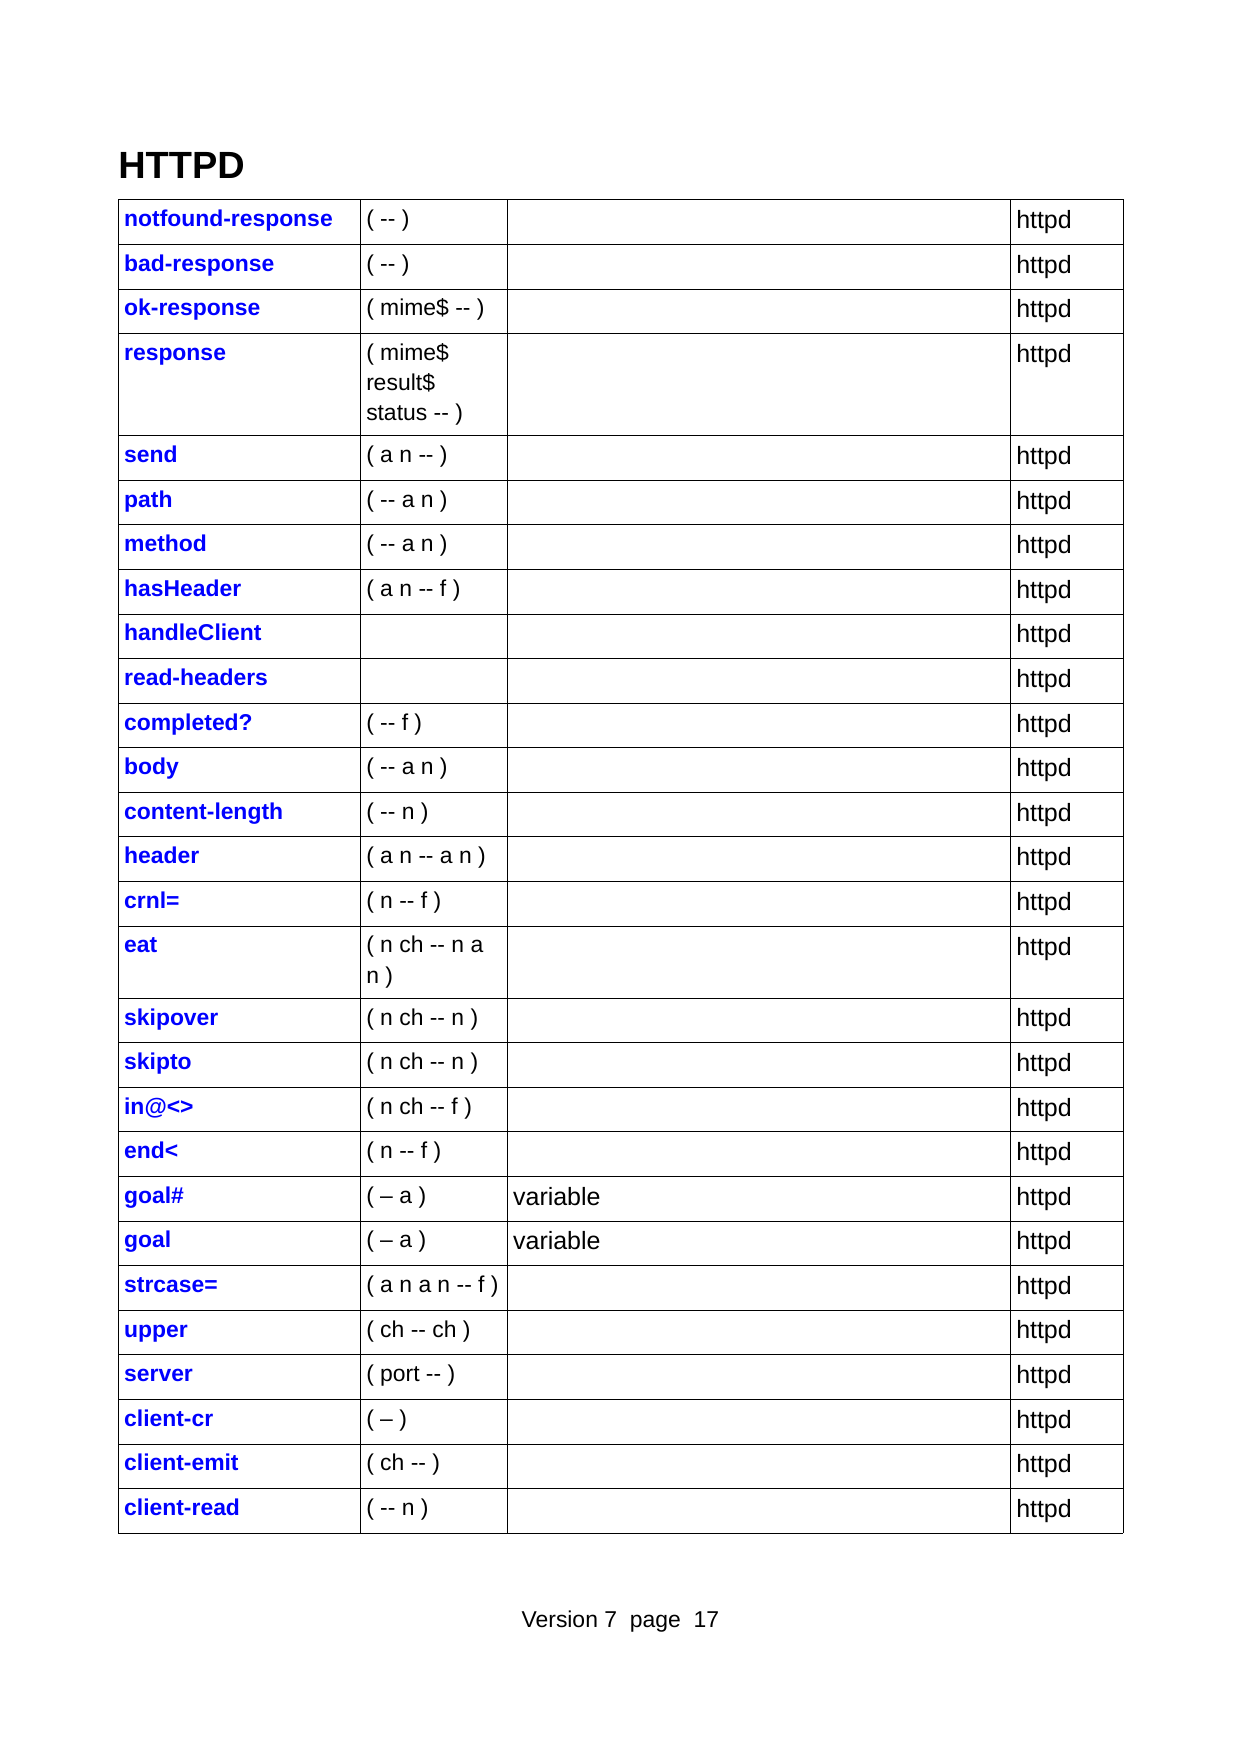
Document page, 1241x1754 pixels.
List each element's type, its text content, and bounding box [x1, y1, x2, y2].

table_cell [508, 1311, 1010, 1354]
table_cell [508, 1043, 1010, 1087]
table_cell [361, 615, 507, 658]
table_cell [508, 659, 1010, 703]
table_cell eat [119, 927, 360, 998]
table_cell httpd [1011, 927, 1123, 998]
table_cell end< [119, 1132, 360, 1176]
table_cell in@<> [119, 1088, 360, 1131]
table_cell path [119, 481, 360, 524]
table_cell response [119, 334, 360, 435]
table_cell client-read [119, 1489, 360, 1533]
table_cell [508, 1400, 1010, 1443]
table_cell ( port -- ) [361, 1355, 507, 1399]
table_cell [508, 1266, 1010, 1310]
table_cell ( a n -- f ) [361, 570, 507, 613]
table_cell hasHeader [119, 570, 360, 613]
table_cell ( a n a n -- f ) [361, 1266, 507, 1310]
table_cell [508, 999, 1010, 1042]
table_cell ( n ch -- f ) [361, 1088, 507, 1131]
table_cell ( n -- f ) [361, 1132, 507, 1176]
table_cell ( n ch -- n ) [361, 999, 507, 1042]
table_cell [508, 334, 1010, 435]
table_cell goal# [119, 1177, 360, 1221]
table_cell httpd [1011, 1400, 1123, 1443]
table_cell [508, 570, 1010, 613]
table_cell ( ch -- ch ) [361, 1311, 507, 1354]
table_cell ( – ) [361, 1400, 507, 1443]
table_cell httpd [1011, 1445, 1123, 1488]
table_cell [361, 659, 507, 703]
table_cell httpd [1011, 615, 1123, 658]
table_cell client-cr [119, 1400, 360, 1443]
table_cell skipto [119, 1043, 360, 1087]
table_cell [508, 793, 1010, 836]
table_cell ( -- a n ) [361, 525, 507, 569]
table_cell httpd [1011, 999, 1123, 1042]
table_cell ( -- f ) [361, 704, 507, 747]
table_cell httpd [1011, 1043, 1123, 1087]
table_cell [508, 1445, 1010, 1488]
table_cell httpd [1011, 882, 1123, 926]
table_cell client-emit [119, 1445, 360, 1488]
table_cell httpd [1011, 436, 1123, 480]
table_cell httpd [1011, 1489, 1123, 1533]
table_cell [508, 481, 1010, 524]
table_cell server [119, 1355, 360, 1399]
table_cell read-headers [119, 659, 360, 703]
table_cell content-length [119, 793, 360, 836]
table_cell httpd [1011, 570, 1123, 613]
table_cell [508, 436, 1010, 480]
subtitle HTTPD [118, 143, 1122, 187]
table_cell [508, 837, 1010, 881]
table_cell ( ch -- ) [361, 1445, 507, 1488]
table_cell [508, 704, 1010, 747]
table_cell variable [508, 1177, 1010, 1221]
table_cell ( n ch -- n a n ) [361, 927, 507, 998]
table_cell ( – a ) [361, 1222, 507, 1265]
table_cell completed? [119, 704, 360, 747]
table_cell ( -- n ) [361, 793, 507, 836]
table_cell httpd [1011, 481, 1123, 524]
table_cell [508, 1489, 1010, 1533]
table_cell upper [119, 1311, 360, 1354]
table_cell variable [508, 1222, 1010, 1265]
table_cell [508, 525, 1010, 569]
table_cell bad-response [119, 245, 360, 288]
table_cell ok-response [119, 290, 360, 333]
table_cell [508, 927, 1010, 998]
table_cell httpd [1011, 793, 1123, 836]
table_cell ( a n -- ) [361, 436, 507, 480]
table_cell ( a n -- a n ) [361, 837, 507, 881]
table_header [508, 200, 1010, 244]
table_cell [508, 1132, 1010, 1176]
table_cell goal [119, 1222, 360, 1265]
table_cell ( – a ) [361, 1177, 507, 1221]
table_cell skipover [119, 999, 360, 1042]
table_cell [508, 748, 1010, 792]
table_cell ( mime$ result$ status -- ) [361, 334, 507, 435]
table_cell [508, 290, 1010, 333]
table_cell httpd [1011, 1088, 1123, 1131]
table_cell httpd [1011, 1132, 1123, 1176]
table_cell httpd [1011, 1177, 1123, 1221]
table_cell httpd [1011, 837, 1123, 881]
table_cell ( n -- f ) [361, 882, 507, 926]
table_cell [508, 615, 1010, 658]
table_cell ( -- a n ) [361, 748, 507, 792]
table_cell [508, 1355, 1010, 1399]
table_cell httpd [1011, 1311, 1123, 1354]
table_cell ( n ch -- n ) [361, 1043, 507, 1087]
table_header ( -- ) [361, 200, 507, 244]
table_cell strcase= [119, 1266, 360, 1310]
table_cell method [119, 525, 360, 569]
table_cell httpd [1011, 525, 1123, 569]
table_cell [508, 882, 1010, 926]
table_cell ( -- n ) [361, 1489, 507, 1533]
table_cell httpd [1011, 748, 1123, 792]
table_cell httpd [1011, 659, 1123, 703]
table_cell httpd [1011, 1222, 1123, 1265]
table_cell httpd [1011, 1355, 1123, 1399]
table_cell httpd [1011, 334, 1123, 435]
table_cell ( -- a n ) [361, 481, 507, 524]
table_header notfound-response [119, 200, 360, 244]
table_header httpd [1011, 200, 1123, 244]
table_cell handleClient [119, 615, 360, 658]
table_cell httpd [1011, 704, 1123, 747]
table_cell body [119, 748, 360, 792]
table_cell ( mime$ -- ) [361, 290, 507, 333]
table_cell send [119, 436, 360, 480]
table_cell httpd [1011, 245, 1123, 288]
table_cell [508, 245, 1010, 288]
table_cell httpd [1011, 1266, 1123, 1310]
table_cell header [119, 837, 360, 881]
table_cell [508, 1088, 1010, 1131]
table_cell ( -- ) [361, 245, 507, 288]
table_cell httpd [1011, 290, 1123, 333]
table_cell crnl= [119, 882, 360, 926]
